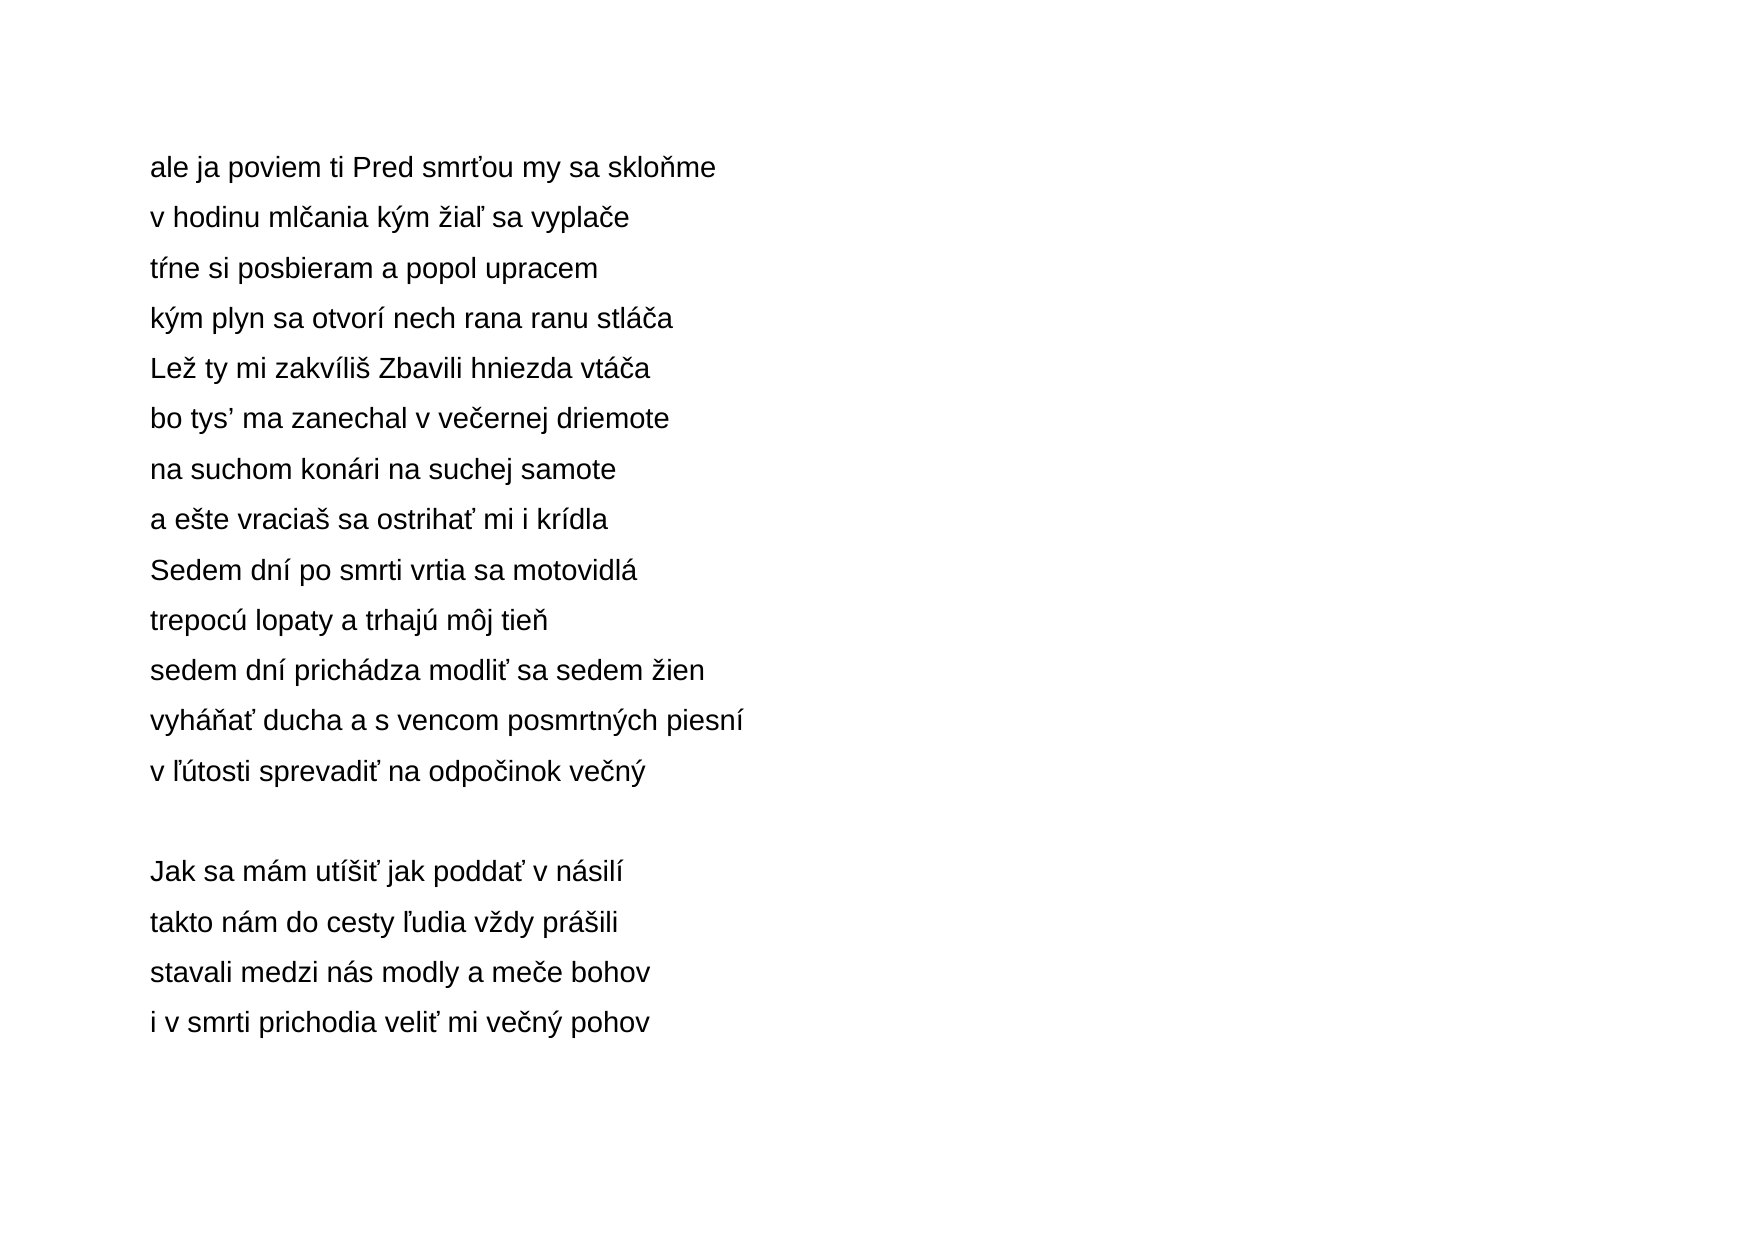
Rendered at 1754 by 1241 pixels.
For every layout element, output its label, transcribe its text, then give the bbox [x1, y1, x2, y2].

text tŕne si posbieram a popol upracem [150, 251, 1242, 284]
text vyháňať ducha a s vencom posmrtných piesní [150, 703, 1242, 737]
text Lež ty mi zakvíliš Zbavili hniezda vtáča [150, 351, 1242, 385]
text na suchom konári na suchej samote [150, 452, 1242, 485]
text v ľútosti sprevadiť na odpočinok večný [150, 754, 1242, 787]
text a ešte vraciaš sa ostrihať mi i krídla [150, 502, 1242, 536]
text takto nám do cesty ľudia vždy prášili [150, 905, 1242, 938]
text v hodinu mlčania kým žiaľ sa vyplače [150, 200, 1242, 234]
text kým plyn sa otvorí nech rana ranu stláča [150, 301, 1242, 334]
text Jak sa mám utíšiť jak poddať v násilí [150, 854, 1242, 888]
text i v smrti prichodia veliť mi večný pohov [150, 1005, 1242, 1039]
text trepocú lopaty a trhajú môj tieň [150, 603, 1242, 636]
text stavali medzi nás modly a meče bohov [150, 955, 1242, 988]
text ale ja poviem ti Pred smrťou my sa skloňme [150, 150, 1242, 183]
text bo tys’ ma zanechal v večernej driemote [150, 402, 1242, 435]
text sedem dní prichádza modliť sa sedem žien [150, 653, 1242, 687]
text Sedem dní po smrti vrtia sa motovidlá [150, 552, 1242, 586]
